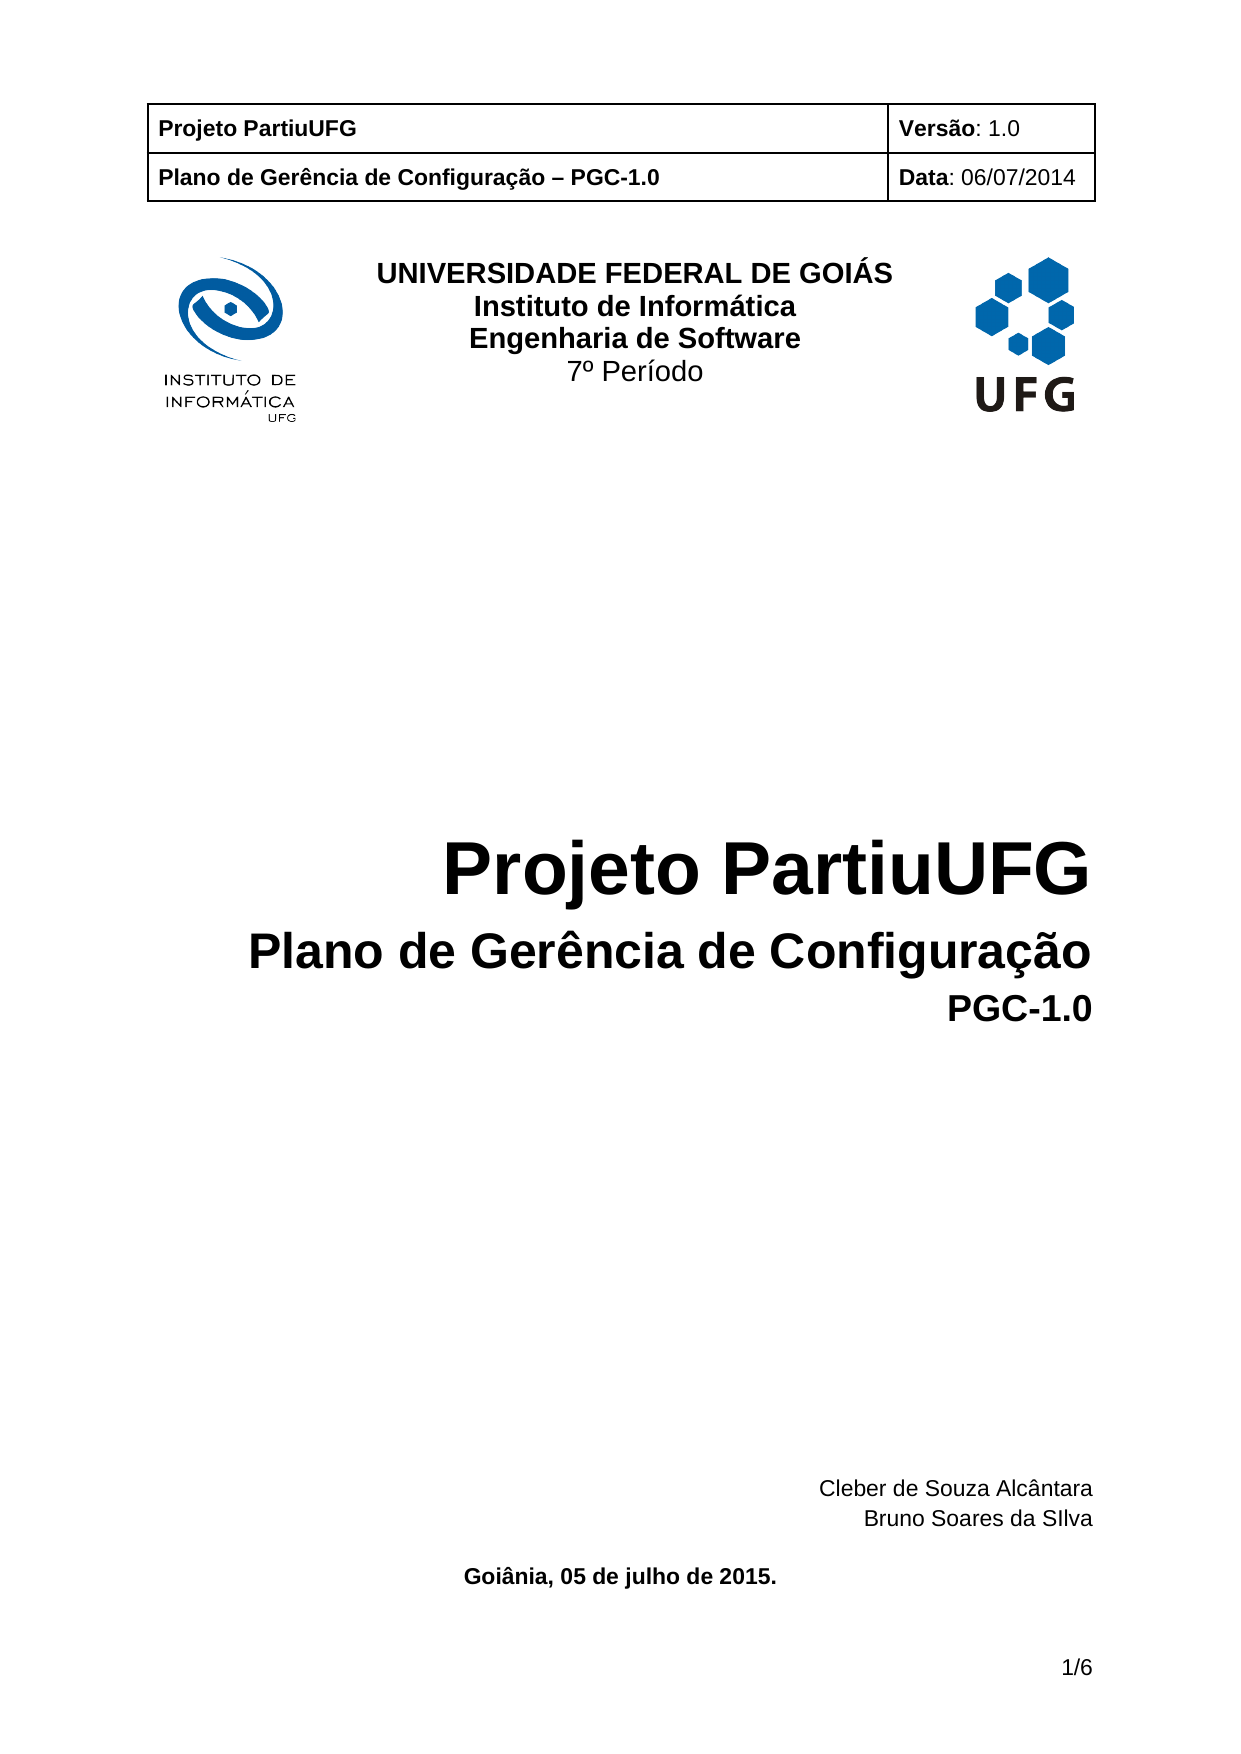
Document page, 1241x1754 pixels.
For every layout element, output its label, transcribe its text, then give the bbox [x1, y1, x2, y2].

text Projeto PartiuUFG [148, 827, 1093, 910]
picture [165, 257, 296, 422]
table_header [147, 257, 314, 445]
table_header UNIVERSIDADE FEDERAL DE GOIÁS Instituto de Informática Engenharia de Software 7º Período [314, 257, 956, 445]
text Bruno Soares da SIlva [148, 1505, 1093, 1531]
text Goiânia, 05 de julho de 2015. [148, 1564, 1093, 1589]
picture [975, 257, 1074, 412]
text Cleber de Souza Alcântara [148, 1476, 1093, 1501]
text PGC-1.0 [148, 987, 1093, 1029]
text Plano de Gerência de Configuração [148, 923, 1093, 979]
table_header [956, 257, 1093, 445]
